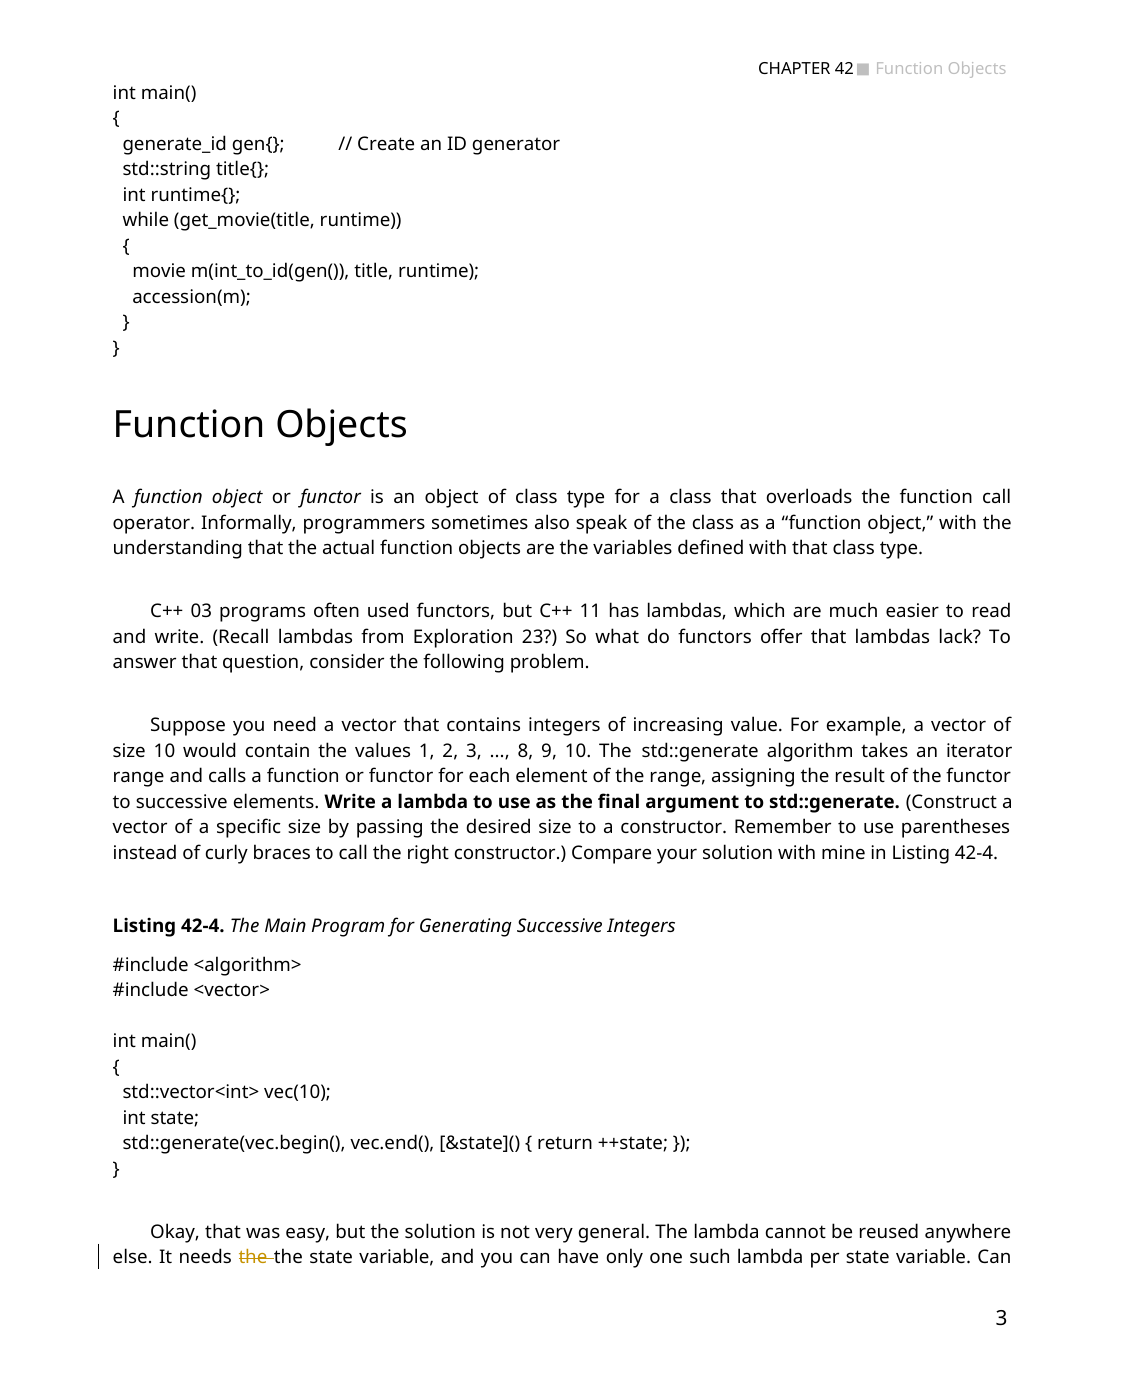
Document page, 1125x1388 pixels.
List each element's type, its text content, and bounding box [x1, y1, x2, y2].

text std::vector<int> vec(10); [112, 1078, 1012, 1104]
text Listing 42-4. The Main Program for Generating Successive Integers [112, 913, 1012, 938]
text A function object or functor is an object of class type for a class that overloads the function call operator. Informally, programmers sometimes also speak of the class as a “function object,” with the understanding that the actual function objects are the variables defined with that class type. [112, 484, 1012, 560]
subtitle Function Objects [112, 397, 1012, 448]
text #include <vector> [112, 976, 1012, 1002]
text { [112, 232, 1012, 258]
text } [112, 334, 1012, 360]
text int state; [112, 1104, 1012, 1129]
text int main() [112, 79, 1012, 104]
text accession(m); [112, 283, 1012, 309]
text int main() [112, 1027, 1012, 1053]
text } [112, 309, 1012, 334]
text { [112, 1053, 1012, 1078]
text #include <algorithm> [112, 951, 1012, 976]
text Suppose you need a vector that contains integers of increasing value. For example, a vector of size 10 would contain the values 1, 2, 3, ..., 8, 9, 10. The std::generate algorithm takes an iterator range and calls a function or functor for each element of the range, assigning the result of the functor to successive elements. Write a lambda to use as the final argument to std::generate. (Construct a vector of a specific size by passing the desired size to a constructor. Remember to use parentheses instead of curly braces to call the right constructor.) Compare your solution with mine in Listing 42-4. [112, 712, 1012, 865]
text movie m(int_to_id(gen()), title, runtime); [112, 258, 1012, 283]
text while (get_movie(title, runtime)) [112, 207, 1012, 232]
text generate_id gen{}; // Create an ID generator [112, 130, 1012, 156]
text { [112, 104, 1012, 130]
text Okay, that was easy, but the solution is not very general. The lambda cannot be reused anywhere else. It needs the state variable, and you can have only one such lambda per state variable. Can [112, 1218, 1012, 1269]
text std::string title{}; [112, 156, 1012, 181]
text C++ 03 programs often used functors, but C++ 11 has lambdas, which are much easier to read and write. (Recall lambdas from Exploration 23?) So what do functors offer that lambdas lack? To answer that question, consider the following problem. [112, 598, 1012, 674]
text int runtime{}; [112, 181, 1012, 207]
text } [112, 1155, 1012, 1181]
text std::generate(vec.begin(), vec.end(), [&state]() { return ++state; }); [112, 1129, 1012, 1155]
